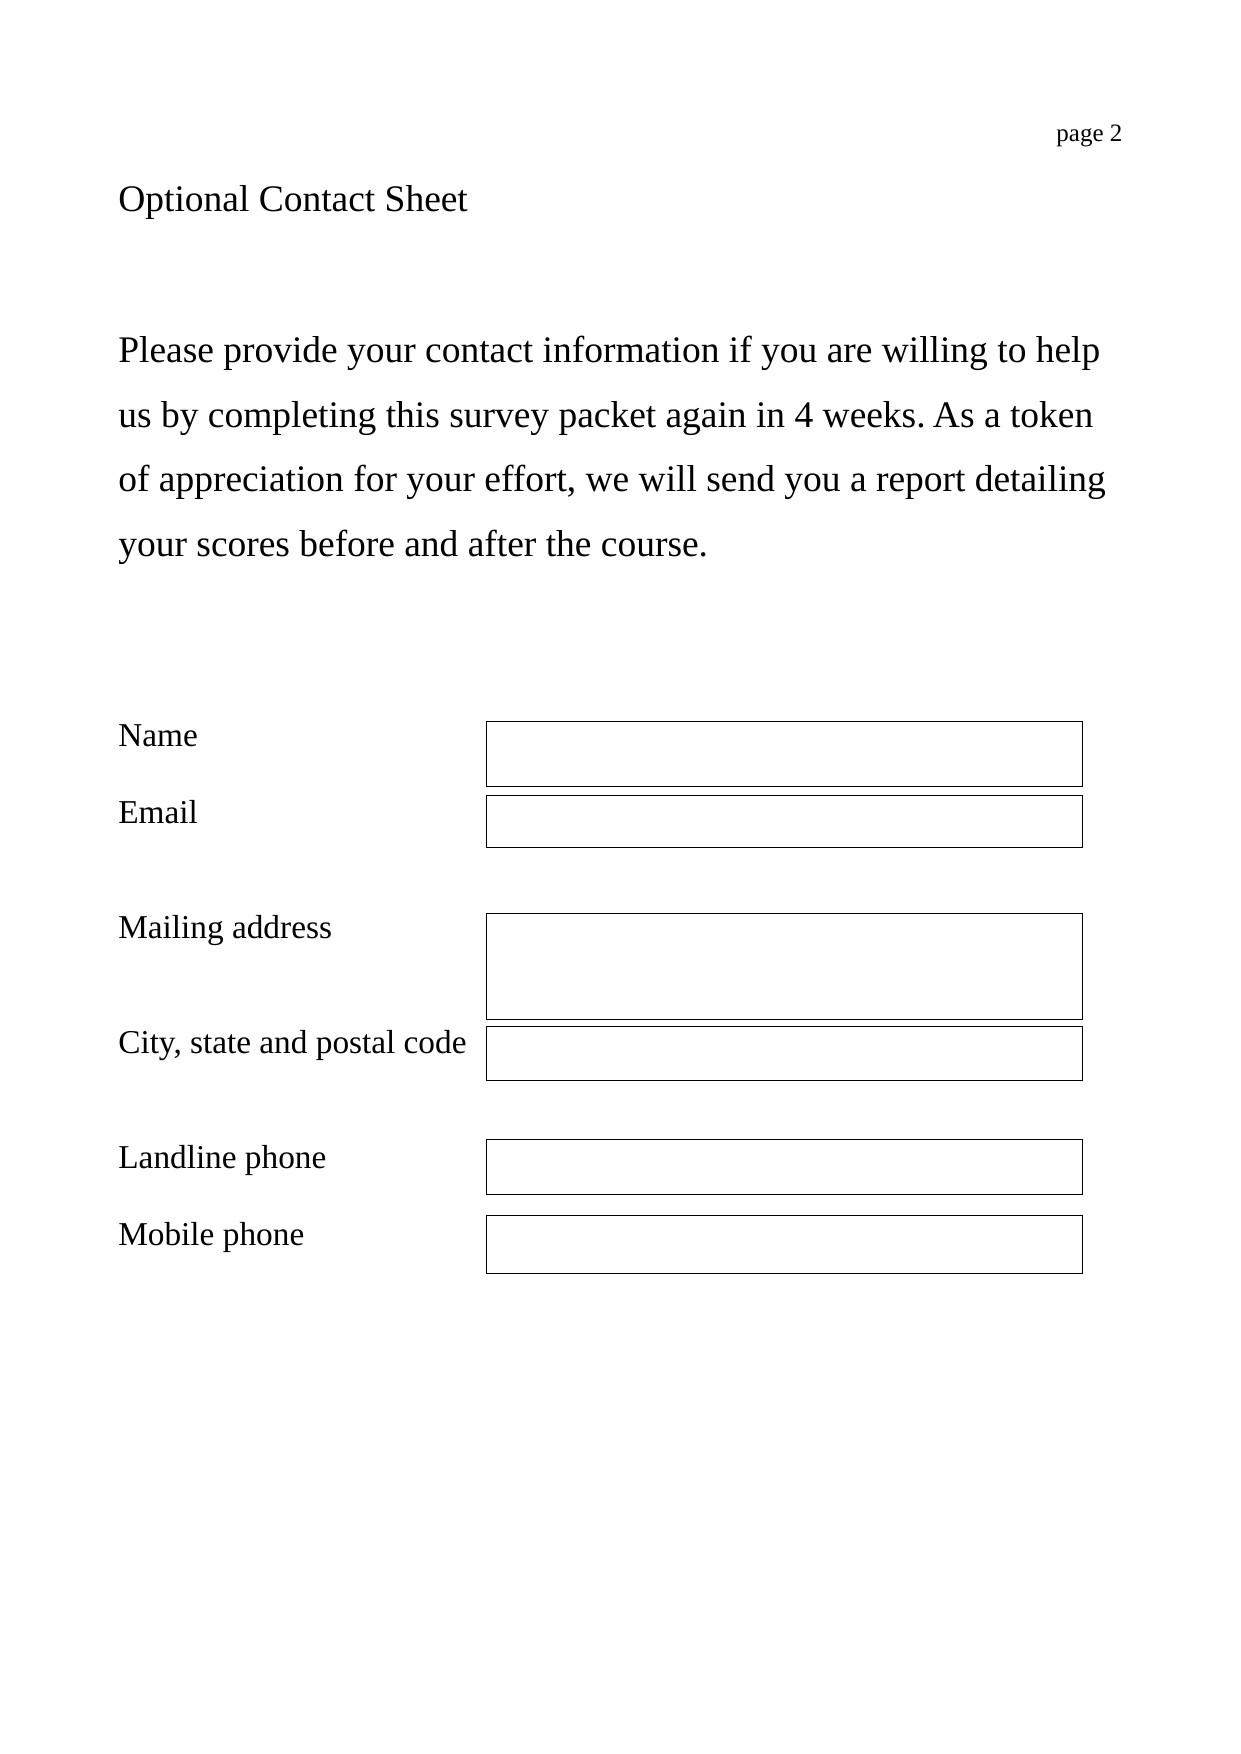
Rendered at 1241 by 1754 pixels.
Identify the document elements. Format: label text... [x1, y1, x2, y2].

text Mailing address [118, 907, 1122, 945]
text Mobile phone [118, 1214, 1122, 1252]
text Landline phone [118, 1137, 1122, 1175]
text Name [118, 715, 1122, 754]
text Email [118, 792, 1122, 830]
text City, state and postal code [118, 1022, 1122, 1060]
text Optional Contact Sheet [118, 176, 1122, 219]
text Please provide your contact information if you are willing to help us by completing this survey packet again in 4 weeks. As a token of appreciation for your effort, we will send you a report detailing your scores before and after the course. [118, 327, 1122, 564]
